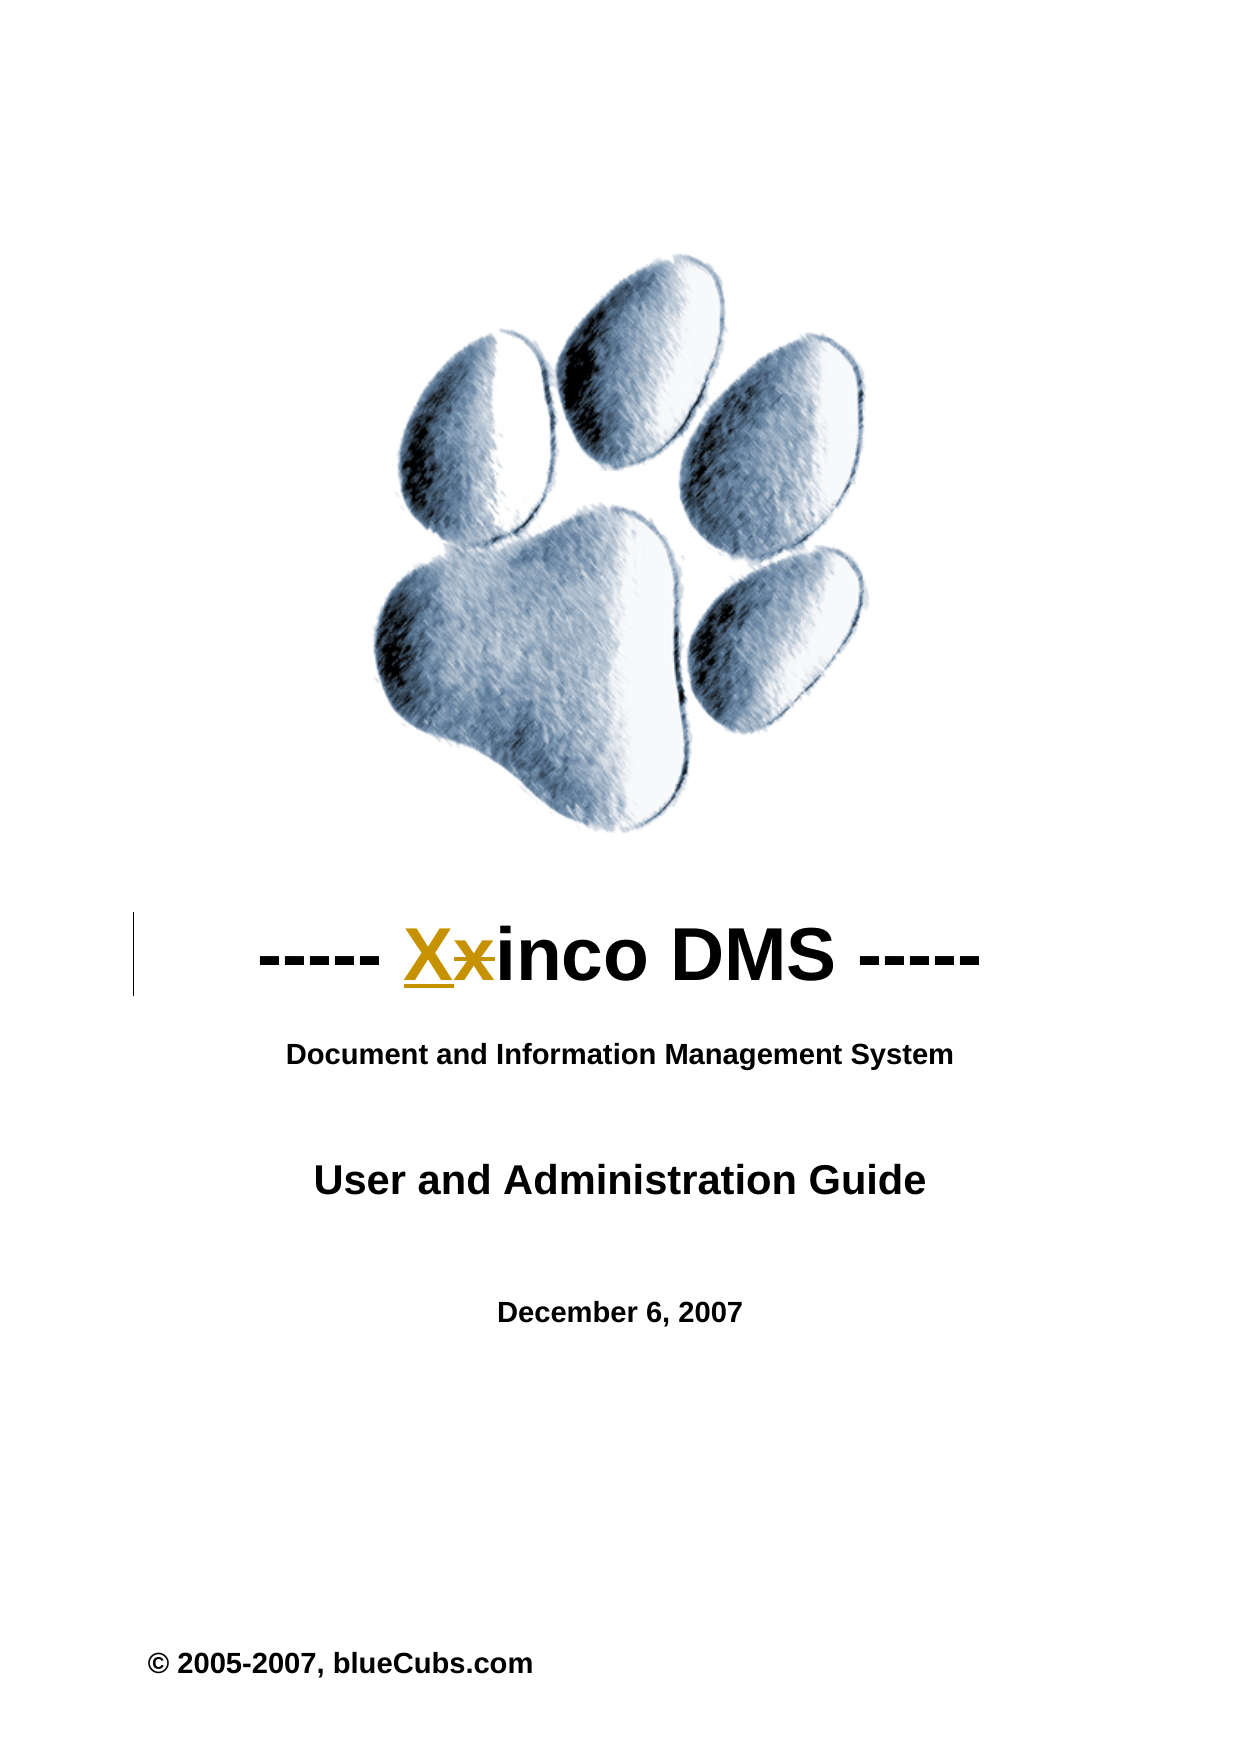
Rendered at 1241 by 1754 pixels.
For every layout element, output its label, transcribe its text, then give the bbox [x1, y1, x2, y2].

text December 6, 2007 [148, 1296, 1092, 1329]
text User and Administration Guide [148, 1157, 1092, 1203]
text Document and Information Management System [148, 1038, 1092, 1071]
picture [358, 240, 882, 848]
text ----- Xinco DMS ----- [148, 912, 1092, 996]
